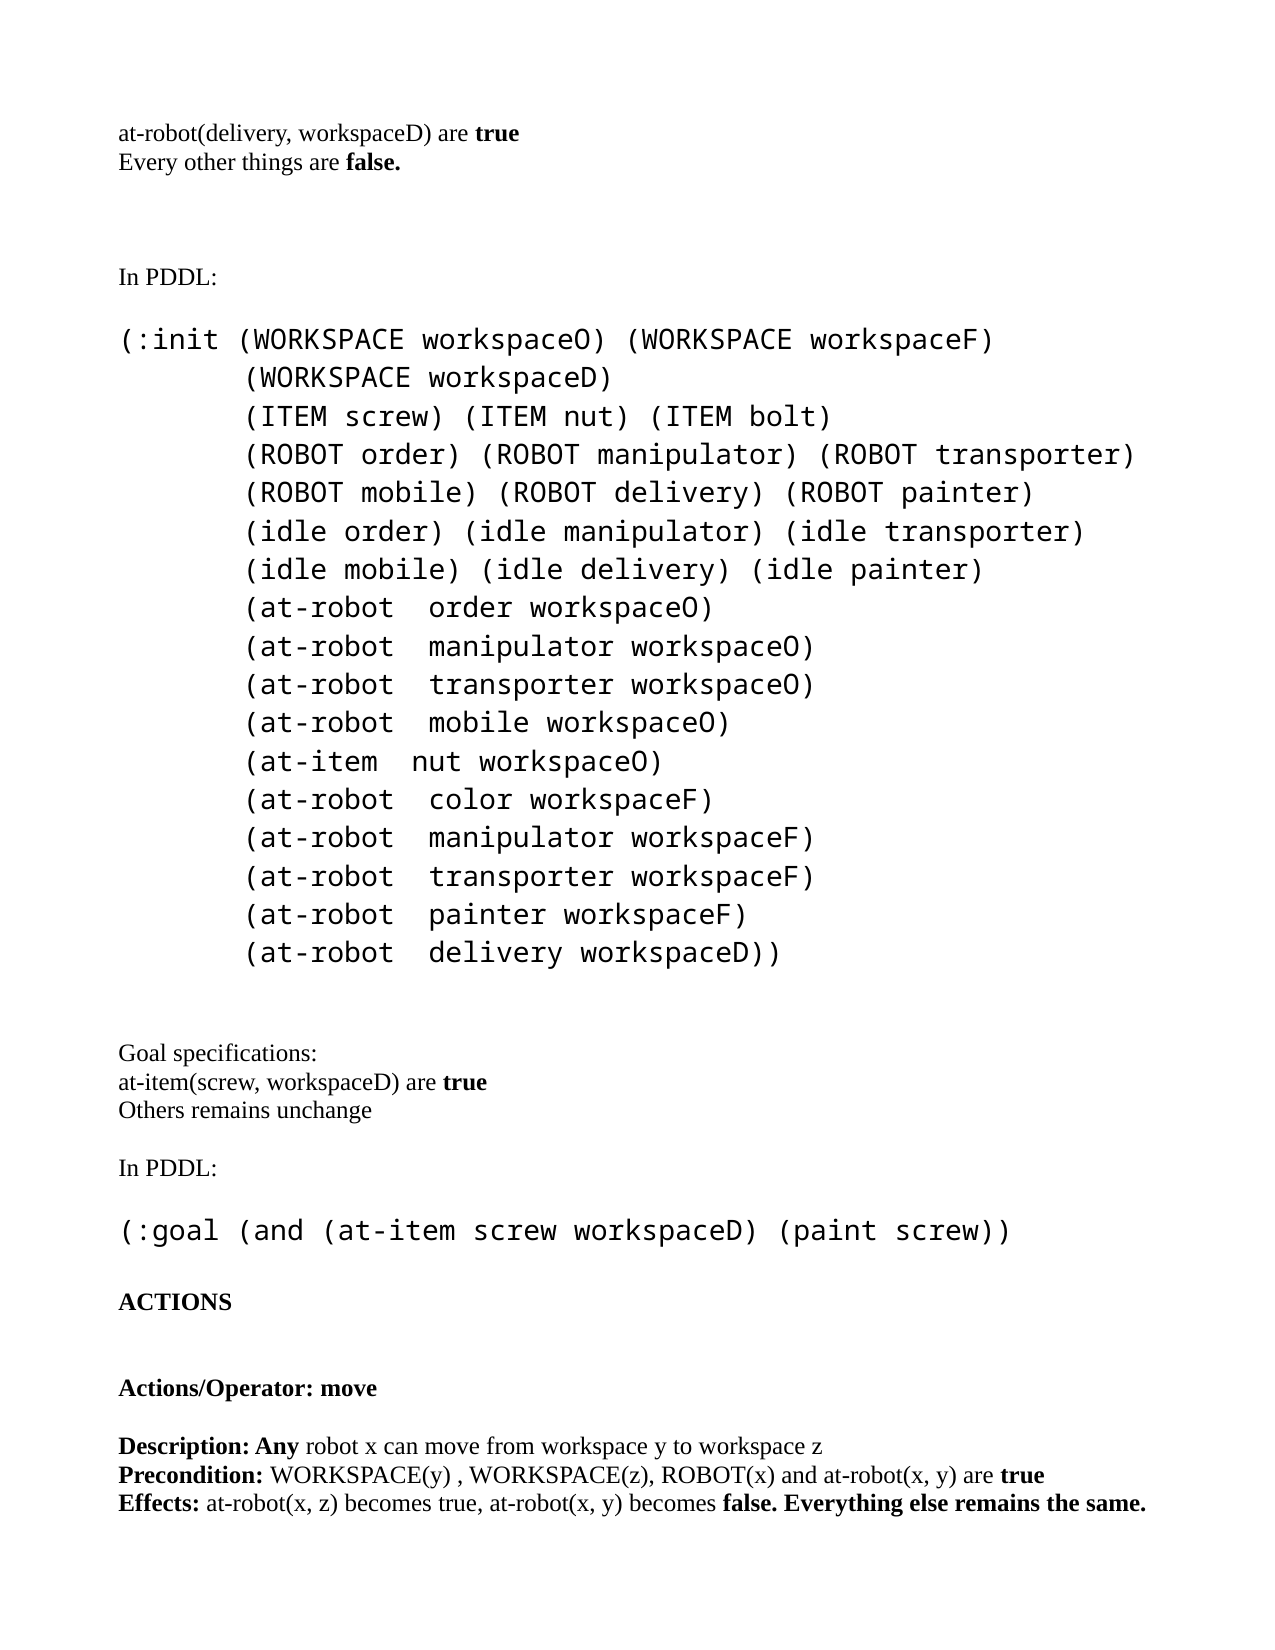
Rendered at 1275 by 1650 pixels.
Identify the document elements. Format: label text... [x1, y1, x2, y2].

text (at-item nut workspaceO) [118, 741, 1186, 779]
text Effects: at-robot(x, z) becomes true, at-robot(x, y) becomes false. Everything else remains the same. [118, 1488, 1186, 1517]
text ACTIONS [118, 1287, 1186, 1316]
text (:init (WORKSPACE workspaceO) (WORKSPACE workspaceF) [118, 319, 1186, 358]
text (idle order) (idle manipulator) (idle transporter) [118, 511, 1186, 549]
text (at-robot mobile workspaceO) [118, 703, 1186, 741]
text (ITEM screw) (ITEM nut) (ITEM bolt) [118, 396, 1186, 434]
text Actions/Operator: move [118, 1373, 1186, 1402]
text (at-robot delivery workspaceD)) [118, 933, 1186, 971]
text (at-robot manipulator workspaceO) [118, 626, 1186, 664]
text (at-robot order workspaceO) [118, 588, 1186, 626]
text (WORKSPACE workspaceD) [118, 358, 1186, 396]
text (at-robot manipulator workspaceF) [118, 818, 1186, 856]
text In PDDL: [118, 1153, 1186, 1182]
text Every other things are false. [118, 147, 1186, 176]
text Others remains unchange [118, 1096, 1186, 1124]
text (at-robot transporter workspaceF) [118, 856, 1186, 894]
text at-item(screw, workspaceD) are true [118, 1067, 1186, 1096]
text In PDDL: [118, 262, 1186, 291]
text Goal specifications: [118, 1038, 1186, 1067]
text (idle mobile) (idle delivery) (idle painter) [118, 549, 1186, 588]
text (:goal (and (at-item screw workspaceD) (paint screw)) [118, 1211, 1186, 1249]
text (at-robot transporter workspaceO) [118, 664, 1186, 703]
text Description: Any robot x can move from workspace y to workspace z [118, 1431, 1186, 1460]
text at-robot(delivery, workspaceD) are true [118, 118, 1186, 147]
text Precondition: WORKSPACE(y) , WORKSPACE(z), ROBOT(x) and at-robot(x, y) are true [118, 1460, 1186, 1488]
text (at-robot color workspaceF) [118, 779, 1186, 818]
text (ROBOT order) (ROBOT manipulator) (ROBOT transporter) (ROBOT mobile) (ROBOT delivery) (ROBOT painter) [118, 434, 1186, 511]
text (at-robot painter workspaceF) [118, 894, 1186, 933]
